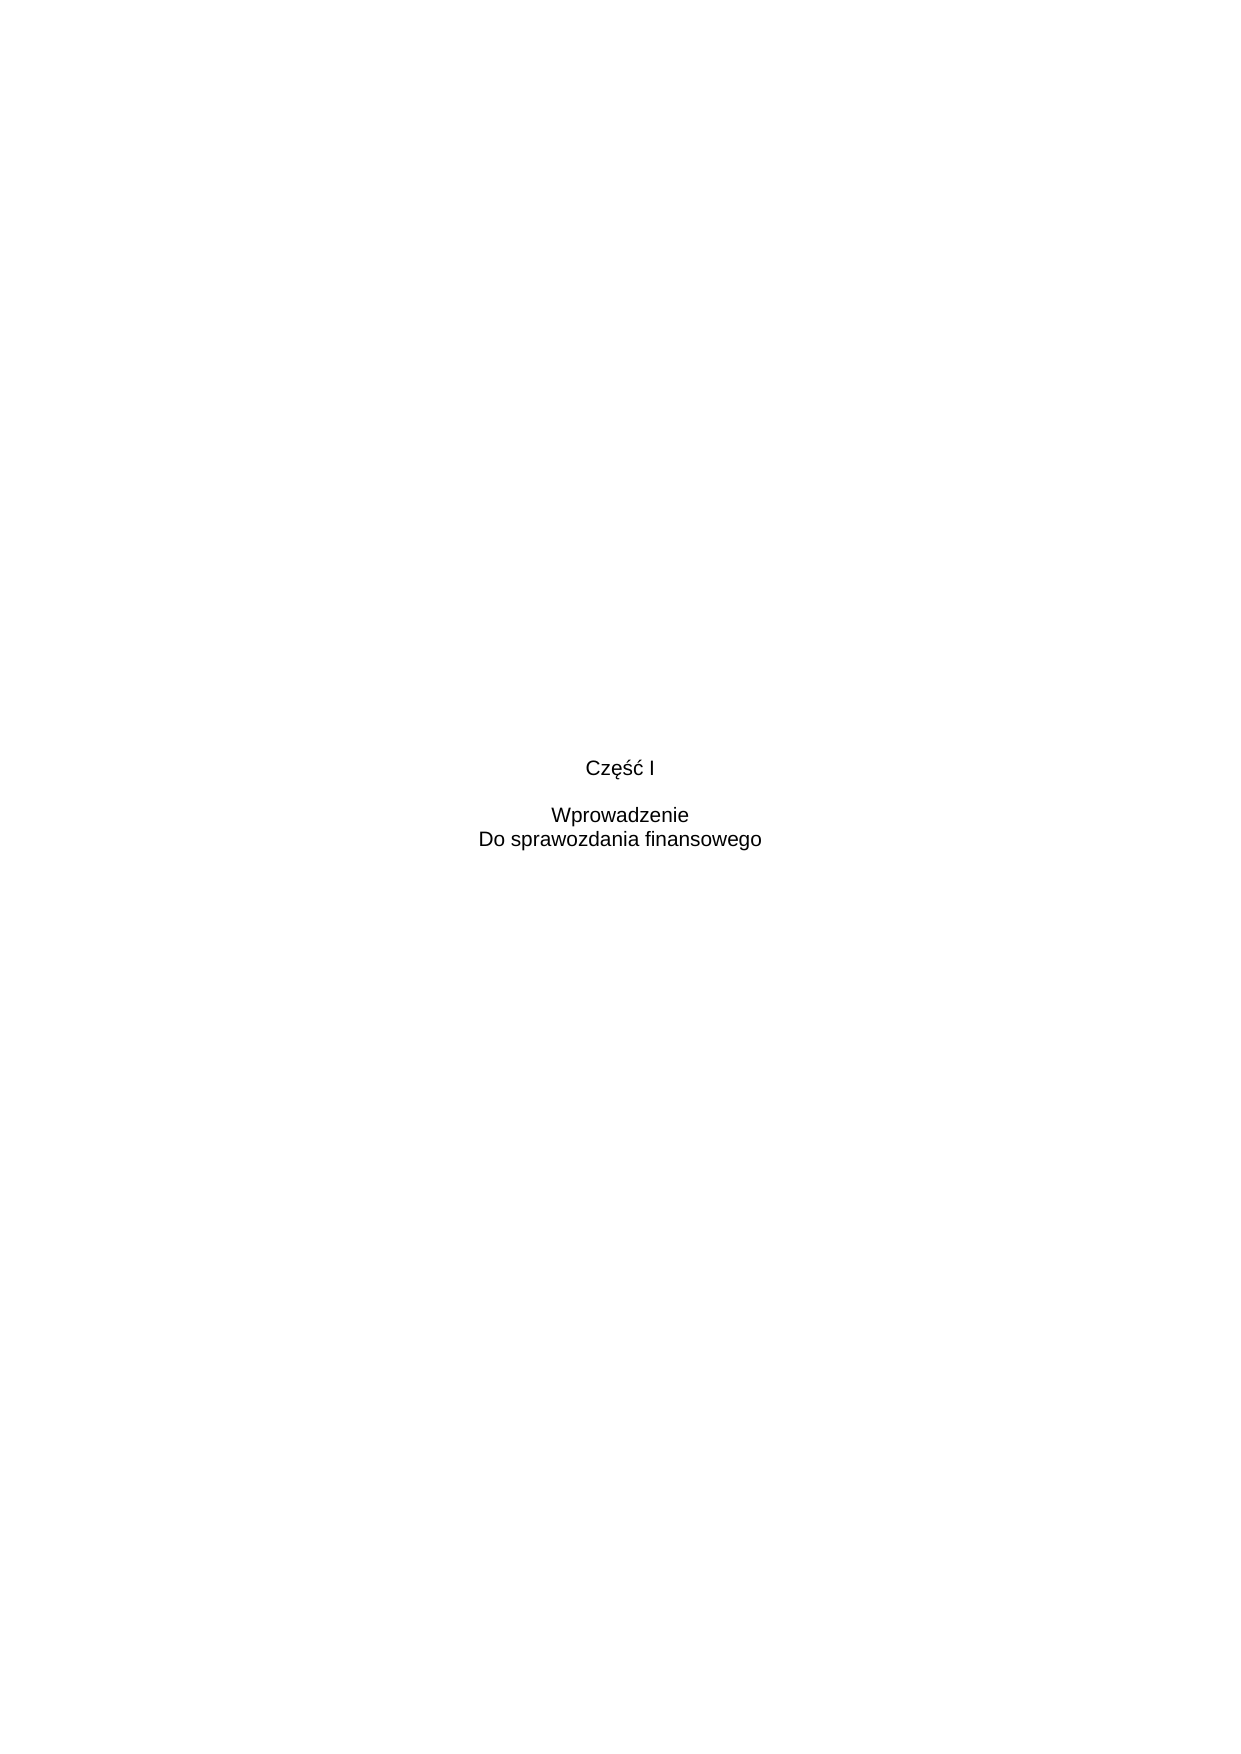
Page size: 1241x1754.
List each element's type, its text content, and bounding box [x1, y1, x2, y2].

text Wprowadzenie [118, 803, 1122, 827]
text Część I [118, 755, 1122, 779]
text Do sprawozdania finansowego [118, 827, 1122, 851]
